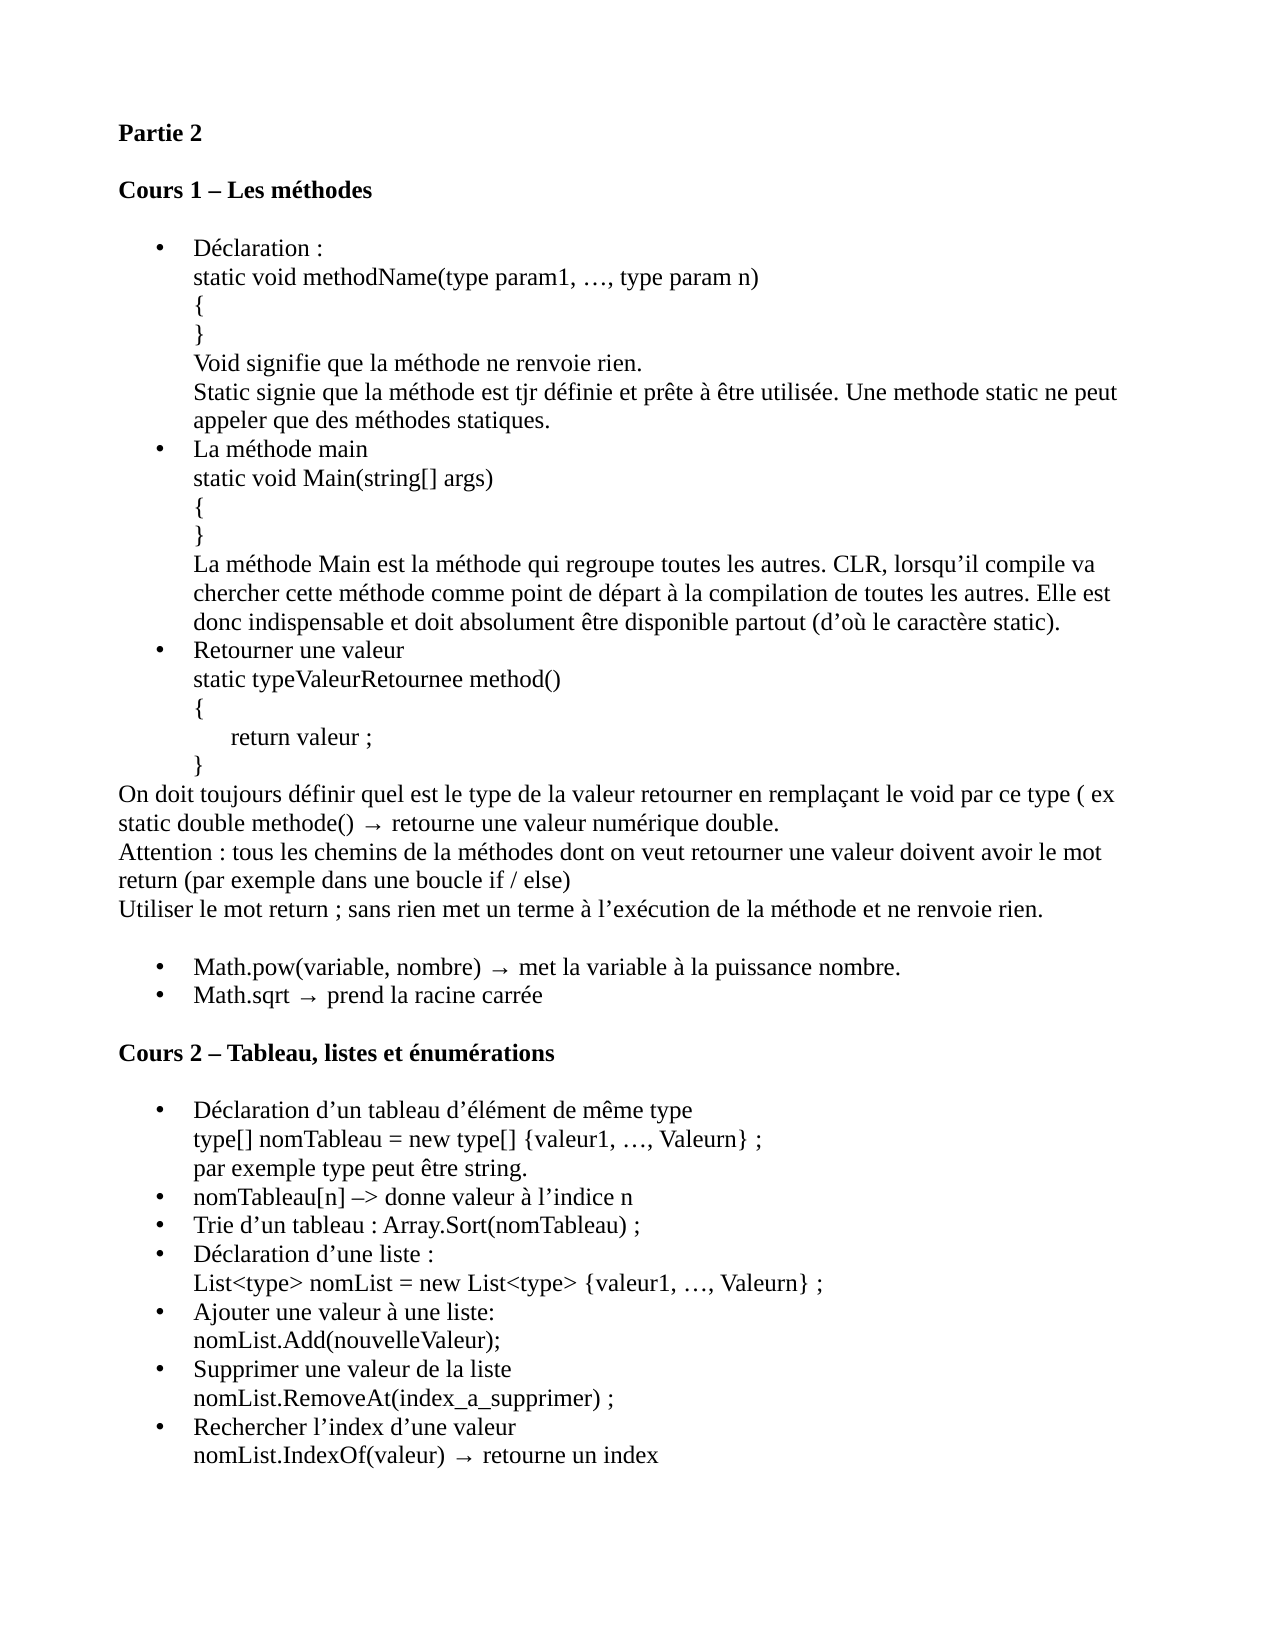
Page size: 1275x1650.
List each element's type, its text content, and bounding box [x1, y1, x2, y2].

text } [118, 751, 1157, 779]
list static typeValeurRetournee method() [156, 664, 1157, 693]
list Ajouter une valeur à une liste: [156, 1297, 1157, 1326]
list Déclaration d’un tableau d’élément de même type [156, 1096, 1157, 1124]
list return valeur ; [193, 722, 1157, 751]
list } [156, 319, 1157, 348]
text Utiliser le mot return ; sans rien met un terme à l’exécution de la méthode et ne renvoie rien. [118, 894, 1157, 923]
list Déclaration d’une liste : [156, 1239, 1157, 1268]
list Math.pow(variable, nombre) → met la variable à la puissance nombre. [156, 952, 1157, 981]
text On doit toujours définir quel est le type de la valeur retourner en remplaçant le void par ce type ( ex static double methode() → retourne une valeur numérique double. [118, 779, 1157, 837]
list { [156, 693, 1157, 722]
list static void methodName(type param1, …, type param n) [156, 262, 1157, 291]
list static void Main(string[] args) [156, 463, 1157, 492]
list La méthode Main est la méthode qui regroupe toutes les autres. CLR, lorsqu’il compile va chercher cette méthode comme point de départ à la compilation de toutes les autres. Elle est donc indispensable et doit absolument être disponible partout (d’où le caractère static). [156, 549, 1157, 636]
list Math.sqrt → prend la racine carrée [156, 981, 1157, 1009]
list Supprimer une valeur de la liste [156, 1354, 1157, 1383]
list nomList.Add(nouvelleValeur); [156, 1326, 1157, 1354]
list List<type> nomList = new List<type> {valeur1, …, Valeurn} ; [156, 1268, 1157, 1297]
text Attention : tous les chemins de la méthodes dont on veut retourner une valeur doivent avoir le mot return (par exemple dans une boucle if / else) [118, 837, 1157, 894]
list Trie d’un tableau : Array.Sort(nomTableau) ; [156, 1211, 1157, 1239]
list La méthode main [156, 434, 1157, 463]
text Cours 2 – Tableau, listes et énumérations [118, 1038, 1157, 1067]
list Déclaration : [156, 233, 1157, 262]
text Partie 2 [118, 118, 1157, 147]
list } [156, 521, 1157, 549]
list nomList.IndexOf(valeur) → retourne un index [156, 1441, 1157, 1469]
list { [156, 291, 1157, 319]
list nomList.RemoveAt(index_a_supprimer) ; [156, 1383, 1157, 1412]
list Void signifie que la méthode ne renvoie rien. [156, 348, 1157, 377]
list type[] nomTableau = new type[] {valeur1, …, Valeurn} ; [156, 1124, 1157, 1153]
list nomTableau[n] –> donne valeur à l’indice n [156, 1182, 1157, 1211]
list Rechercher l’index d’une valeur [156, 1412, 1157, 1441]
list { [156, 492, 1157, 521]
list Static signie que la méthode est tjr définie et prête à être utilisée. Une methode static ne peut appeler que des méthodes statiques. [156, 377, 1157, 434]
list par exemple type peut être string. [156, 1153, 1157, 1182]
list Retourner une valeur [156, 636, 1157, 664]
text Cours 1 – Les méthodes [118, 176, 1157, 204]
